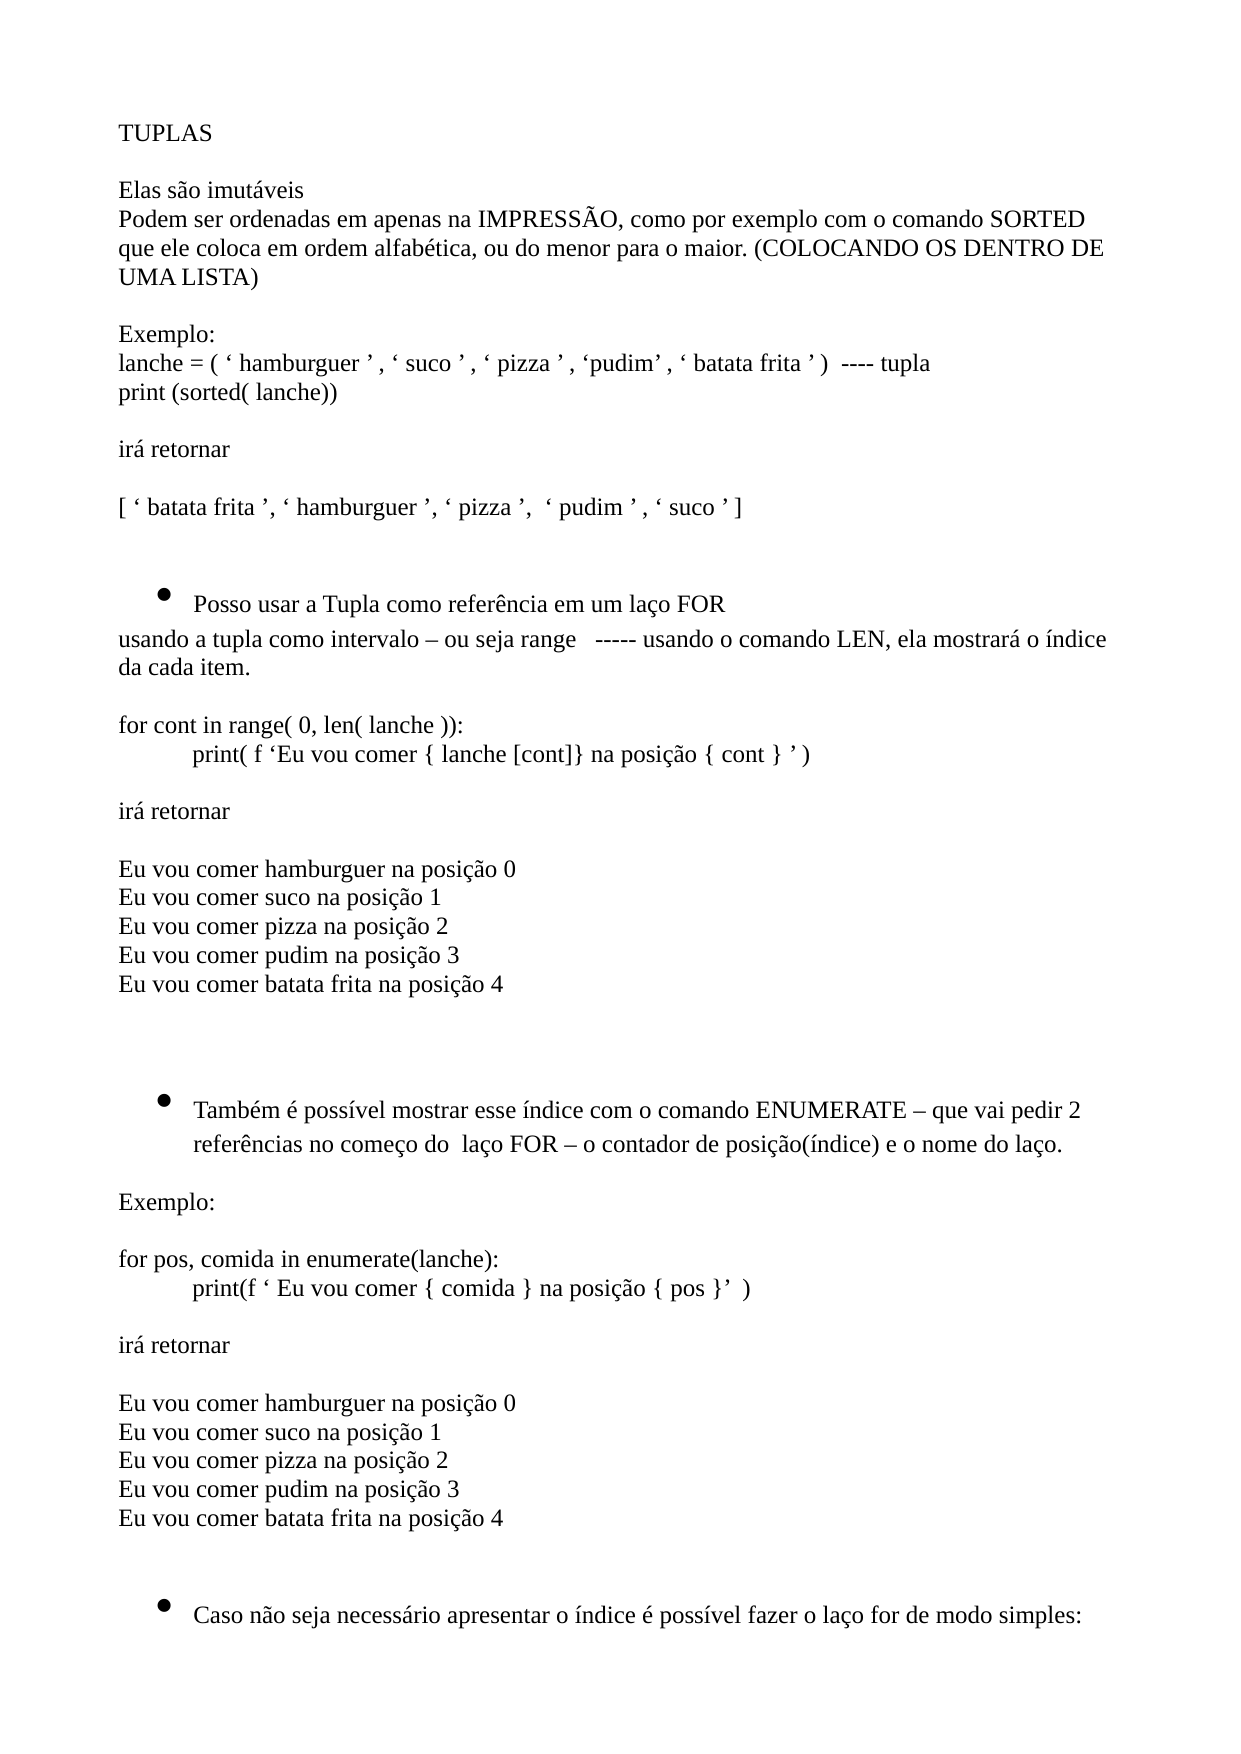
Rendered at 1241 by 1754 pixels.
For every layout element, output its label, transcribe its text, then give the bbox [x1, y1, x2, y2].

text usando a tupla como intervalo – ou seja range ----- usando o comando LEN, ela mostrará o índice da cada item. [118, 624, 1122, 681]
text Elas são imutáveis [118, 176, 1122, 204]
text irá retornar [118, 1330, 1122, 1359]
text Podem ser ordenadas em apenas na IMPRESSÃO, como por exemplo com o comando SORTED que ele coloca em ordem alfabética, ou do menor para o maior. (COLOCANDO OS DENTRO DE UMA LISTA) [118, 204, 1122, 291]
text Eu vou comer suco na posição 1 [118, 882, 1122, 911]
text for pos, comida in enumerate(lanche): [118, 1244, 1122, 1273]
text Eu vou comer hamburguer na posição 0 [118, 854, 1122, 882]
text Eu vou comer pudim na posição 3 [118, 1474, 1122, 1503]
text Eu vou comer pizza na posição 2 [118, 1445, 1122, 1474]
text print(f ‘ Eu vou comer { comida } na posição { pos }’ ) [118, 1273, 1122, 1302]
list Posso usar a Tupla como referência em um laço FOR [156, 578, 1122, 624]
text irá retornar [118, 796, 1122, 825]
text Eu vou comer hamburguer na posição 0 [118, 1388, 1122, 1417]
text Eu vou comer batata frita na posição 4 [118, 1503, 1122, 1532]
text irá retornar [118, 434, 1122, 463]
text Eu vou comer batata frita na posição 4 [118, 969, 1122, 997]
text Eu vou comer suco na posição 1 [118, 1417, 1122, 1445]
text Eu vou comer pudim na posição 3 [118, 940, 1122, 969]
text TUPLAS [118, 118, 1122, 147]
text print (sorted( lanche)) [118, 377, 1122, 406]
text lanche = ( ‘ hamburguer ’ , ‘ suco ’ , ‘ pizza ’ , ‘pudim’ , ‘ batata frita ’ ) ---- tupla [118, 348, 1122, 377]
text print( f ‘Eu vou comer { lanche [cont]} na posição { cont } ’ ) [118, 739, 1122, 767]
text Exemplo: [118, 319, 1122, 348]
list Caso não seja necessário apresentar o índice é possível fazer o laço for de modo simples: [156, 1589, 1122, 1635]
text Exemplo: [118, 1187, 1122, 1215]
text Eu vou comer pizza na posição 2 [118, 911, 1122, 940]
text [ ‘ batata frita ’, ‘ hamburguer ’, ‘ pizza ’, ‘ pudim ’ , ‘ suco ’ ] [118, 492, 1122, 521]
list Também é possível mostrar esse índice com o comando ENUMERATE – que vai pedir 2 referências no começo do laço FOR – o contador de posição(índice) e o nome do laço. [156, 1084, 1122, 1158]
text for cont in range( 0, len( lanche )): [118, 710, 1122, 739]
